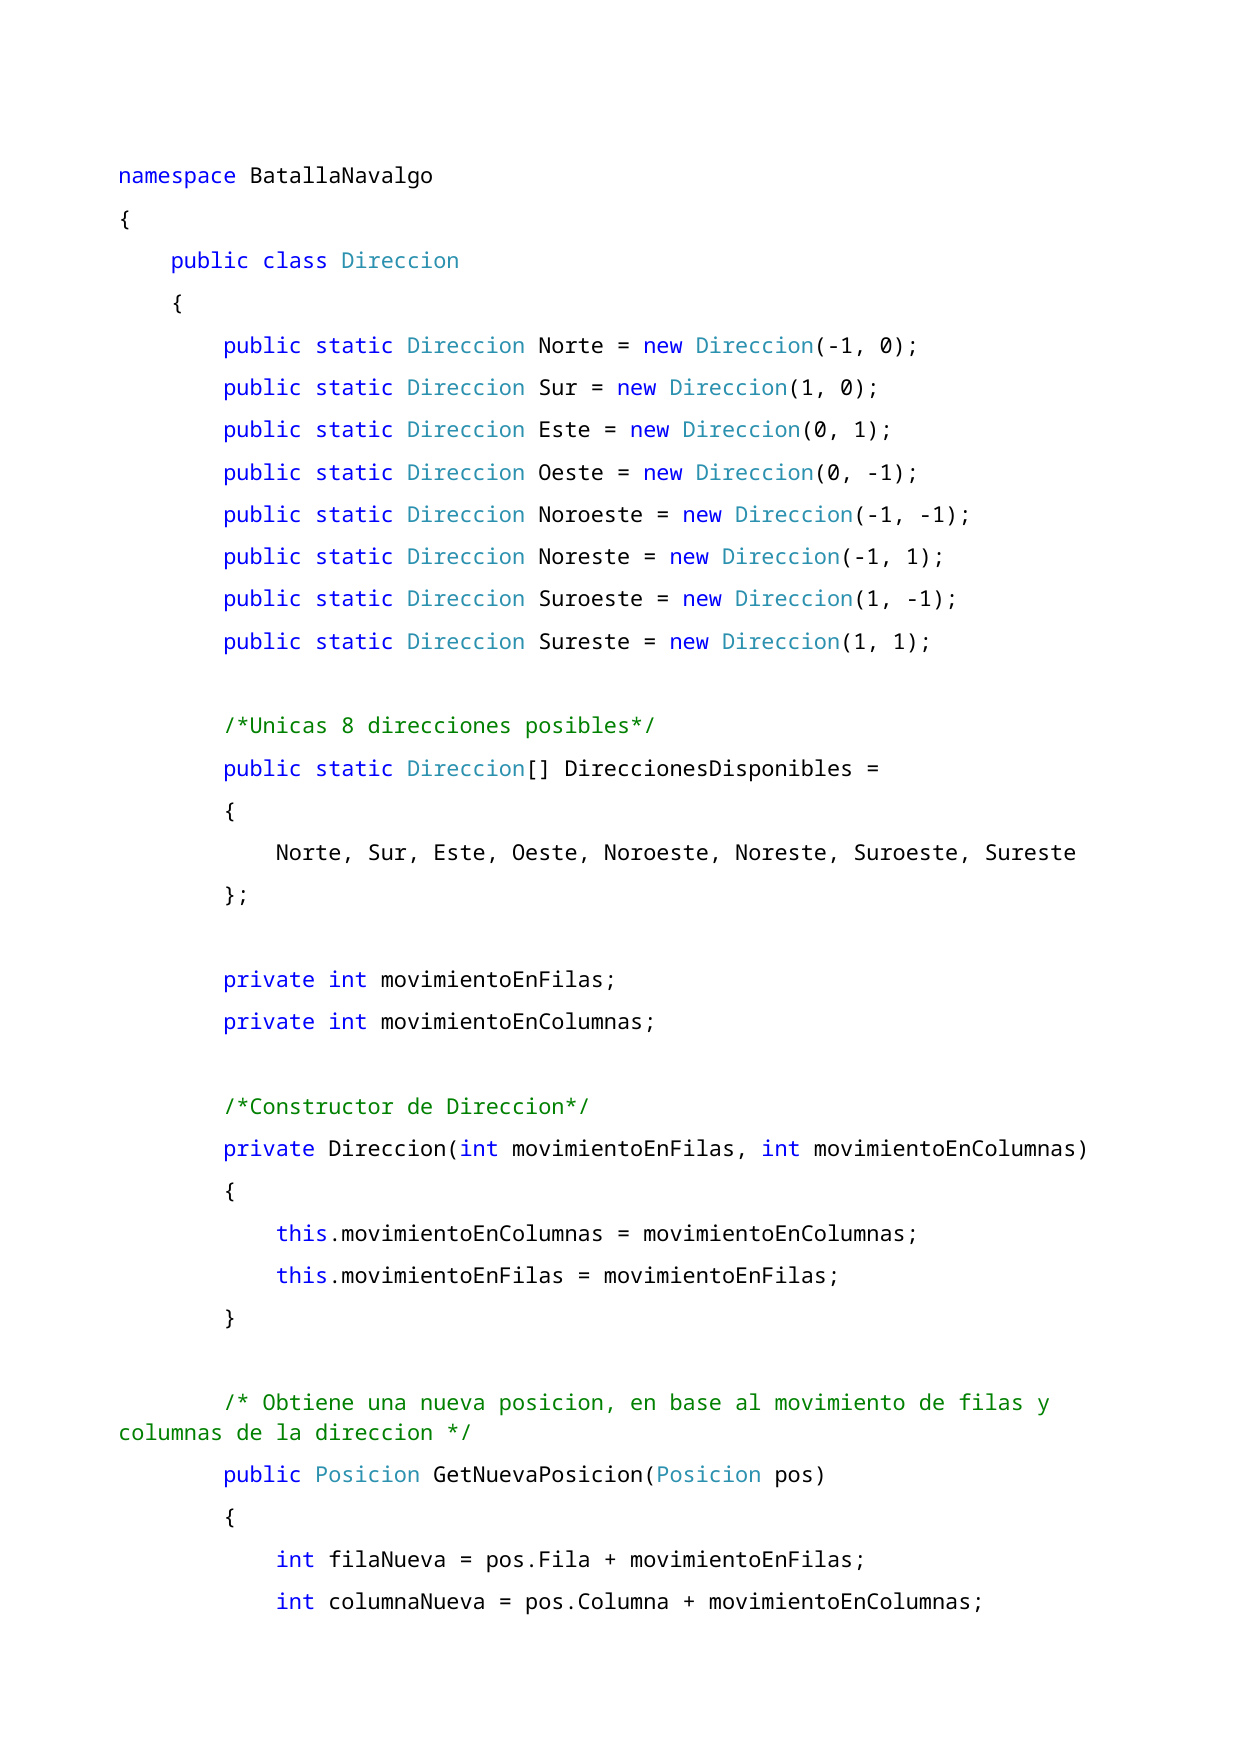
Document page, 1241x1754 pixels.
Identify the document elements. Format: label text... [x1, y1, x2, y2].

text public static Direccion Este = new Direccion(0, 1); [118, 414, 1122, 444]
text { [118, 1175, 1122, 1205]
text public static Direccion Oeste = new Direccion(0, -1); [118, 456, 1122, 486]
text namespace BatallaNavalgo [118, 160, 1122, 190]
text private Direccion(int movimientoEnFilas, int movimientoEnColumnas) [118, 1133, 1122, 1163]
text private int movimientoEnFilas; [118, 964, 1122, 994]
text public static Direccion Noreste = new Direccion(-1, 1); [118, 541, 1122, 571]
text public class Direccion [118, 245, 1122, 275]
text public Posicion GetNuevaPosicion(Posicion pos) [118, 1459, 1122, 1489]
text private int movimientoEnColumnas; [118, 1006, 1122, 1036]
text this.movimientoEnFilas = movimientoEnFilas; [118, 1260, 1122, 1290]
text { [118, 287, 1122, 317]
text { [118, 1501, 1122, 1531]
text } [118, 1302, 1122, 1332]
text int filaNueva = pos.Fila + movimientoEnFilas; [118, 1543, 1122, 1573]
text public static Direccion Noroeste = new Direccion(-1, -1); [118, 499, 1122, 528]
text this.movimientoEnColumnas = movimientoEnColumnas; [118, 1218, 1122, 1247]
text }; [118, 879, 1122, 909]
text Norte, Sur, Este, Oeste, Noroeste, Noreste, Suroeste, Sureste [118, 837, 1122, 867]
text public static Direccion Sureste = new Direccion(1, 1); [118, 626, 1122, 655]
text { [118, 203, 1122, 232]
text /*Constructor de Direccion*/ [118, 1091, 1122, 1121]
text public static Direccion Sur = new Direccion(1, 0); [118, 372, 1122, 402]
text public static Direccion[] DireccionesDisponibles = [118, 752, 1122, 782]
text /*Unicas 8 direcciones posibles*/ [118, 710, 1122, 740]
text int columnaNueva = pos.Columna + movimientoEnColumnas; [118, 1586, 1122, 1616]
text public static Direccion Suroeste = new Direccion(1, -1); [118, 583, 1122, 613]
text public static Direccion Norte = new Direccion(-1, 0); [118, 329, 1122, 359]
text /* Obtiene una nueva posicion, en base al movimiento de filas y columnas de la direccion */ [118, 1387, 1122, 1446]
text { [118, 795, 1122, 824]
